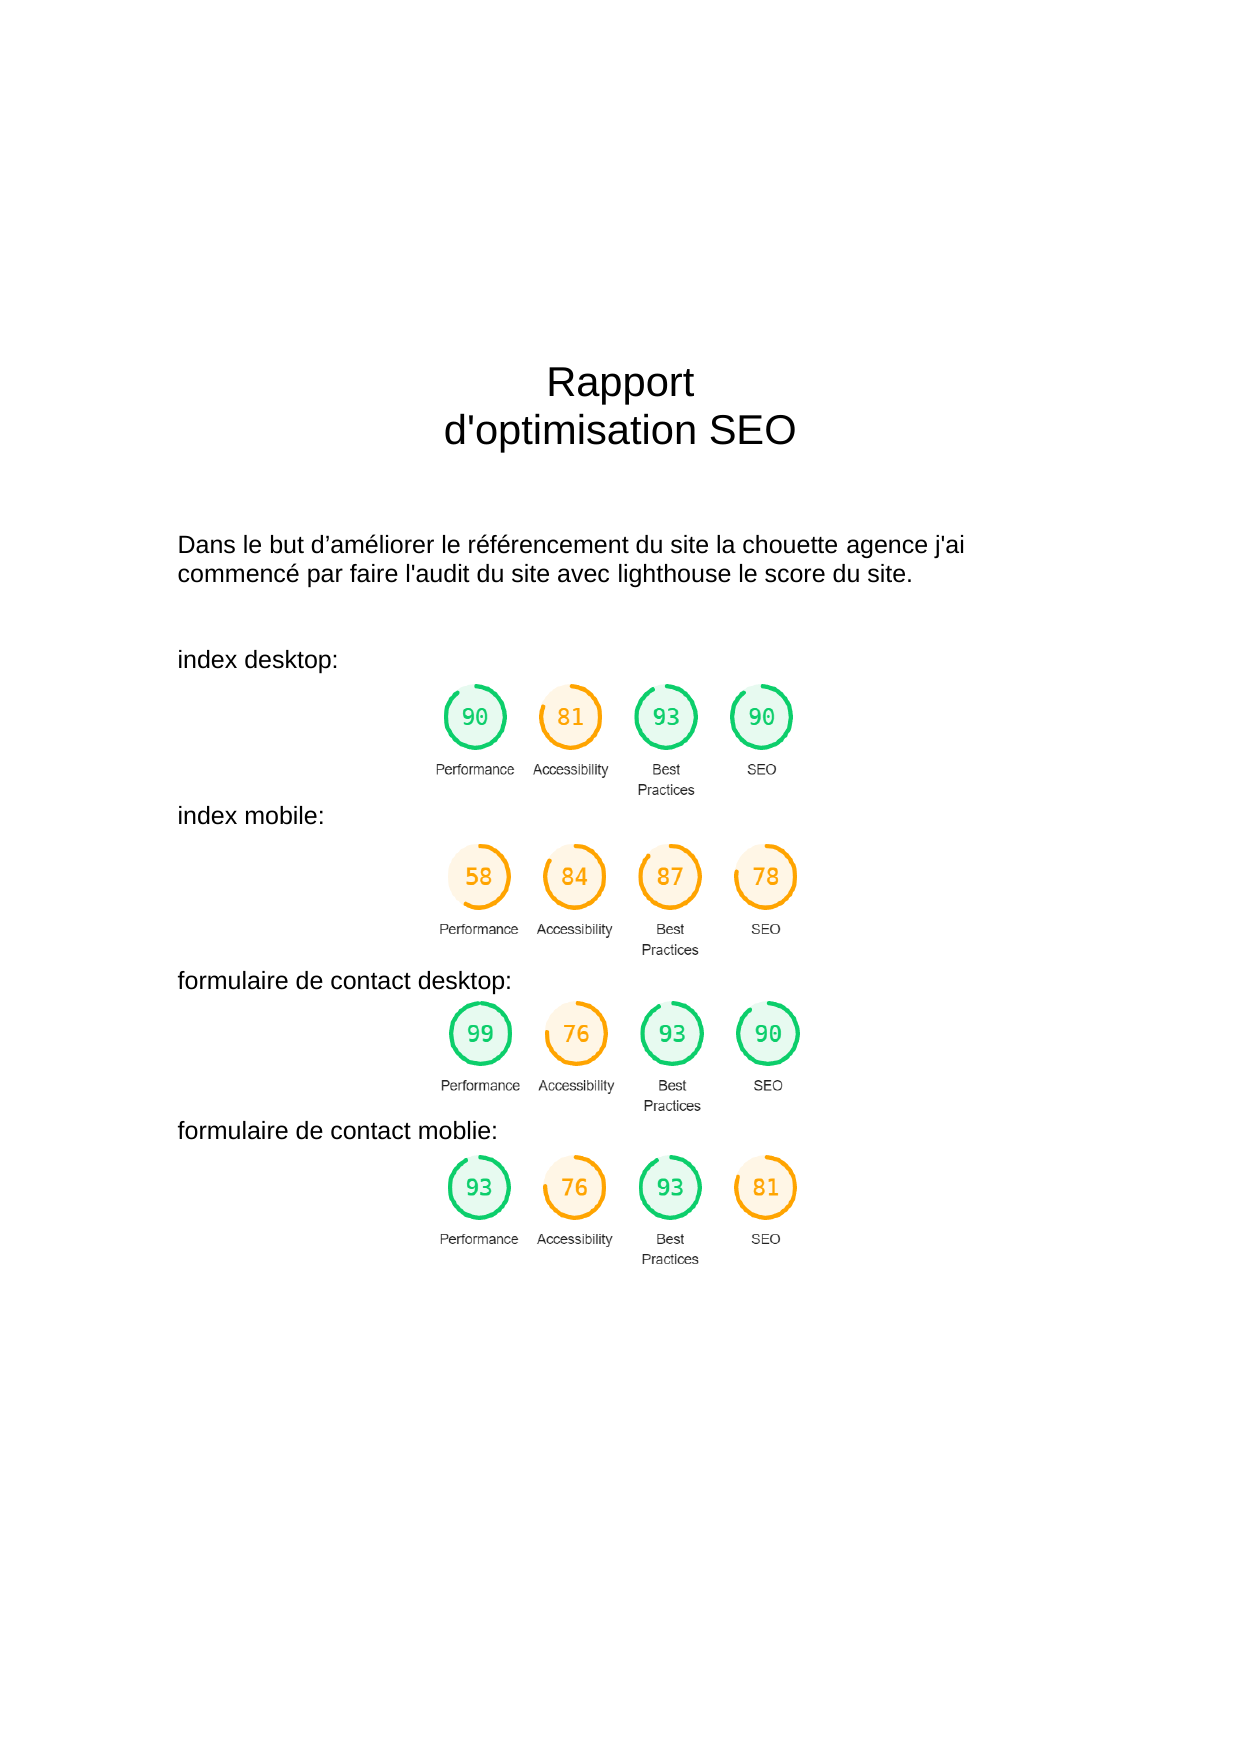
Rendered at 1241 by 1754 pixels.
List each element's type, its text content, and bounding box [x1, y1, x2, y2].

text formulaire de contact moblie: [177, 995, 1058, 1145]
picture [432, 995, 808, 1117]
text Dans le but d’améliorer le référencement du site la chouette agence j'ai commencé par faire l'audit du site avec lighthouse le score du site. [177, 530, 1058, 588]
picture [404, 673, 836, 802]
text Rapport [118, 358, 1122, 406]
text formulaire de contact desktop: [177, 830, 1058, 995]
text index desktop: [177, 645, 1058, 674]
text index mobile: [177, 674, 1058, 830]
picture [407, 830, 826, 967]
picture [419, 1145, 822, 1268]
text d'optimisation SEO [118, 406, 1122, 453]
